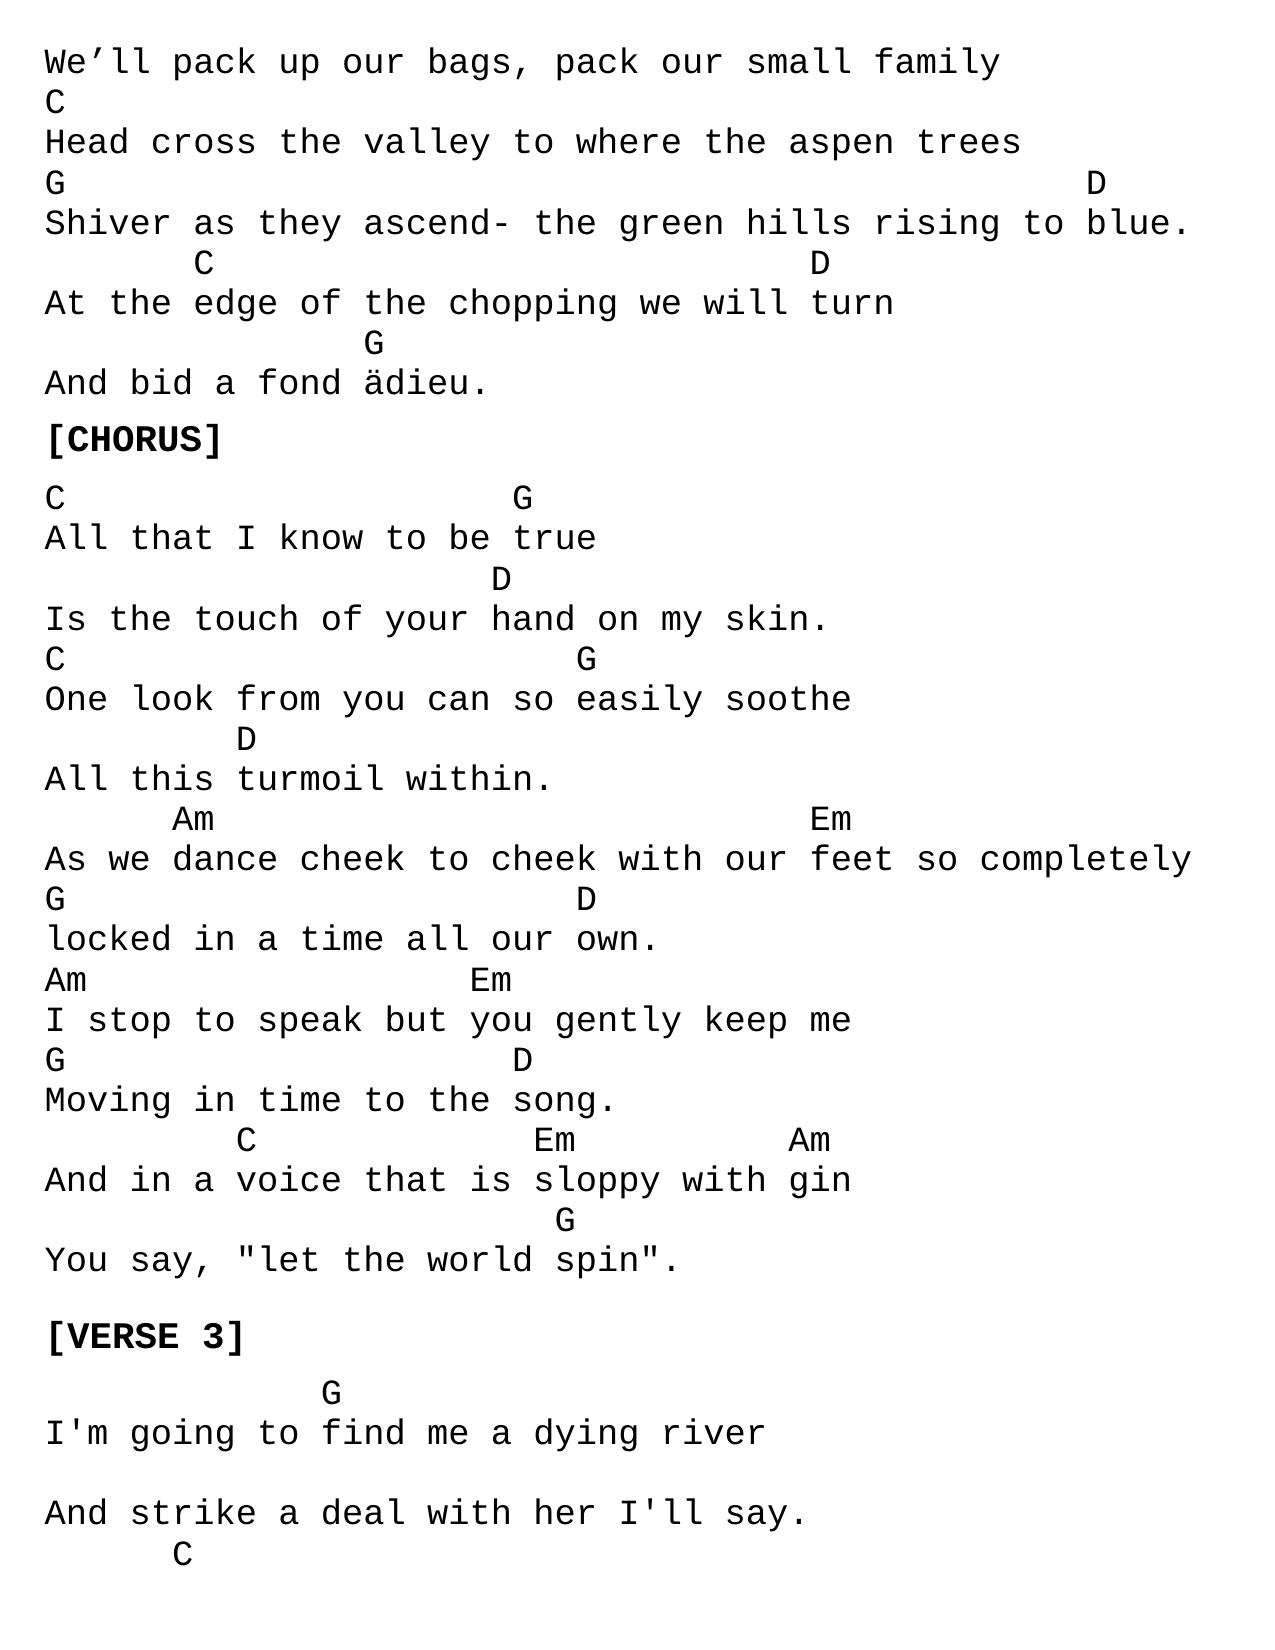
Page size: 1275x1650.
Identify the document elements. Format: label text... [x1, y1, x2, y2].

text As we dance cheek to cheek with our feet so completely [44, 841, 1231, 881]
text Head cross the valley to where the aspen trees [44, 124, 1231, 164]
text C Em Am [44, 1122, 1231, 1162]
text G D [44, 164, 1231, 205]
text Am Em [44, 961, 1231, 1002]
text D [44, 560, 1231, 601]
text G D [44, 1042, 1231, 1082]
text You say, "let the world spin". [44, 1242, 1231, 1282]
text And in a voice that is sloppy with gin [44, 1162, 1231, 1202]
text locked in a time all our own. [44, 921, 1231, 961]
text Is the touch of your hand on my skin. [44, 601, 1231, 641]
text C D [44, 245, 1231, 285]
text C G [44, 641, 1231, 681]
text G [44, 1375, 1231, 1415]
subtitle [VERSE 3] [44, 1318, 1231, 1360]
text All that I know to be true [44, 520, 1231, 560]
text G [44, 1202, 1231, 1242]
text I'm going to find me a dying river [44, 1415, 1231, 1455]
text C G [44, 480, 1231, 520]
text We’ll pack up our bags, pack our small family [44, 44, 1231, 84]
text Shiver as they ascend- the green hills rising to blue. [44, 205, 1231, 245]
text G [44, 325, 1231, 365]
text And bid a fond ädieu. [44, 365, 1231, 405]
text And strike a deal with her I'll say. [44, 1495, 1231, 1535]
text Moving in time to the song. [44, 1082, 1231, 1122]
text All this turmoil within. [44, 761, 1231, 801]
text I stop to speak but you gently keep me [44, 1002, 1231, 1042]
text Am Em [44, 801, 1231, 841]
text C [44, 1535, 1231, 1576]
text C [44, 84, 1231, 124]
text D [44, 721, 1231, 761]
text G D [44, 881, 1231, 921]
subtitle [CHORUS] [44, 420, 1231, 462]
text One look from you can so easily soothe [44, 681, 1231, 721]
text At the edge of the chopping we will turn [44, 285, 1231, 325]
